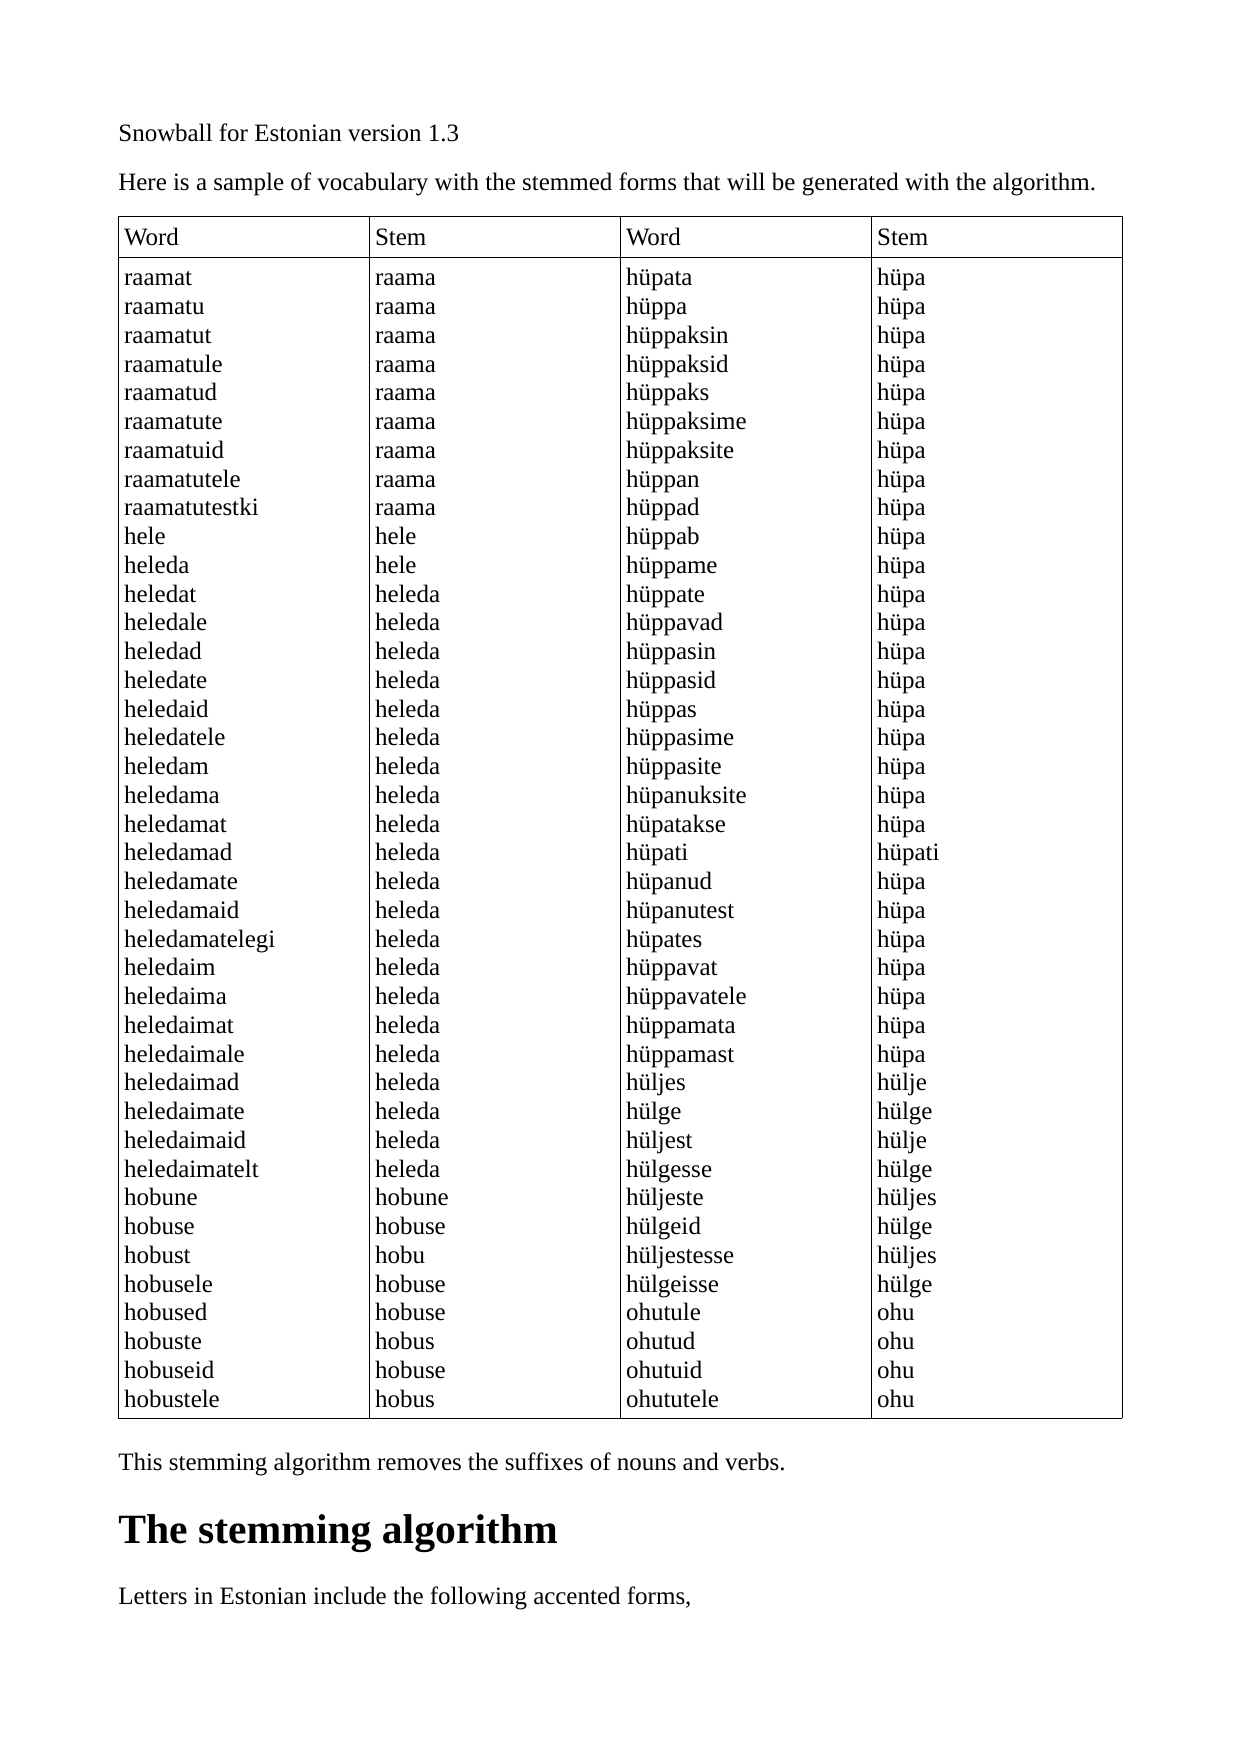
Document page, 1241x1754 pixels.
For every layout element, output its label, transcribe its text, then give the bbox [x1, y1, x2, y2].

text Snowball for Estonian version 1.3 [118, 118, 1122, 147]
table_header Word [119, 217, 369, 257]
table_cell hüpa hüpa hüpa hüpa hüpa hüpa hüpa hüpa hüpa hüpa hüpa hüpa hüpa hüpa hüpa hüpa hüpa hüpa hüpa hüpa hüpati hüpa hüpa hüpa hüpa hüpa hüpa hüpa hülje hülge hülje hülge hüljes hülge hüljes hülge ohu ohu ohu ohu [872, 258, 1122, 1418]
table_cell raamat raamatu raamatut raamatule raamatud raamatute raamatuid raamatutele raamatutestki hele heleda heledat heledale heledad heledate heledaid heledatele heledam heledama heledamat heledamad heledamate heledamaid heledamatelegi heledaim heledaima heledaimat heledaimale heledaimad heledaimate heledaimaid heledaimatelt hobune hobuse hobust hobusele hobused hobuste hobuseid hobustele [119, 258, 369, 1418]
table_cell hüpata hüppa hüppaksin hüppaksid hüppaks hüppaksime hüppaksite hüppan hüppad hüppab hüppame hüppate hüppavad hüppasin hüppasid hüppas hüppasime hüppasite hüpanuksite hüpatakse hüpati hüpanud hüpanutest hüpates hüppavat hüppavatele hüppamata hüppamast hüljes hülge hüljest hülgesse hüljeste hülgeid hüljestesse hülgeisse ohutule ohutud ohutuid ohututele [621, 258, 871, 1418]
table_header Stem [370, 217, 620, 257]
table_header Stem [872, 217, 1122, 257]
table_cell raama raama raama raama raama raama raama raama raama hele hele heleda heleda heleda heleda heleda heleda heleda heleda heleda heleda heleda heleda heleda heleda heleda heleda heleda heleda heleda heleda heleda hobune hobuse hobu hobuse hobuse hobus hobuse hobus [370, 258, 620, 1418]
text Here is a sample of vocabulary with the stemmed forms that will be generated with the algorithm. [118, 167, 1122, 196]
text Letters in Estonian include the following accented forms, [118, 1581, 1122, 1610]
text The stemming algorithm [118, 1504, 1122, 1552]
text This stemming algorithm removes the suffixes of nouns and verbs. [118, 1447, 1122, 1476]
table_header Word [621, 217, 871, 257]
